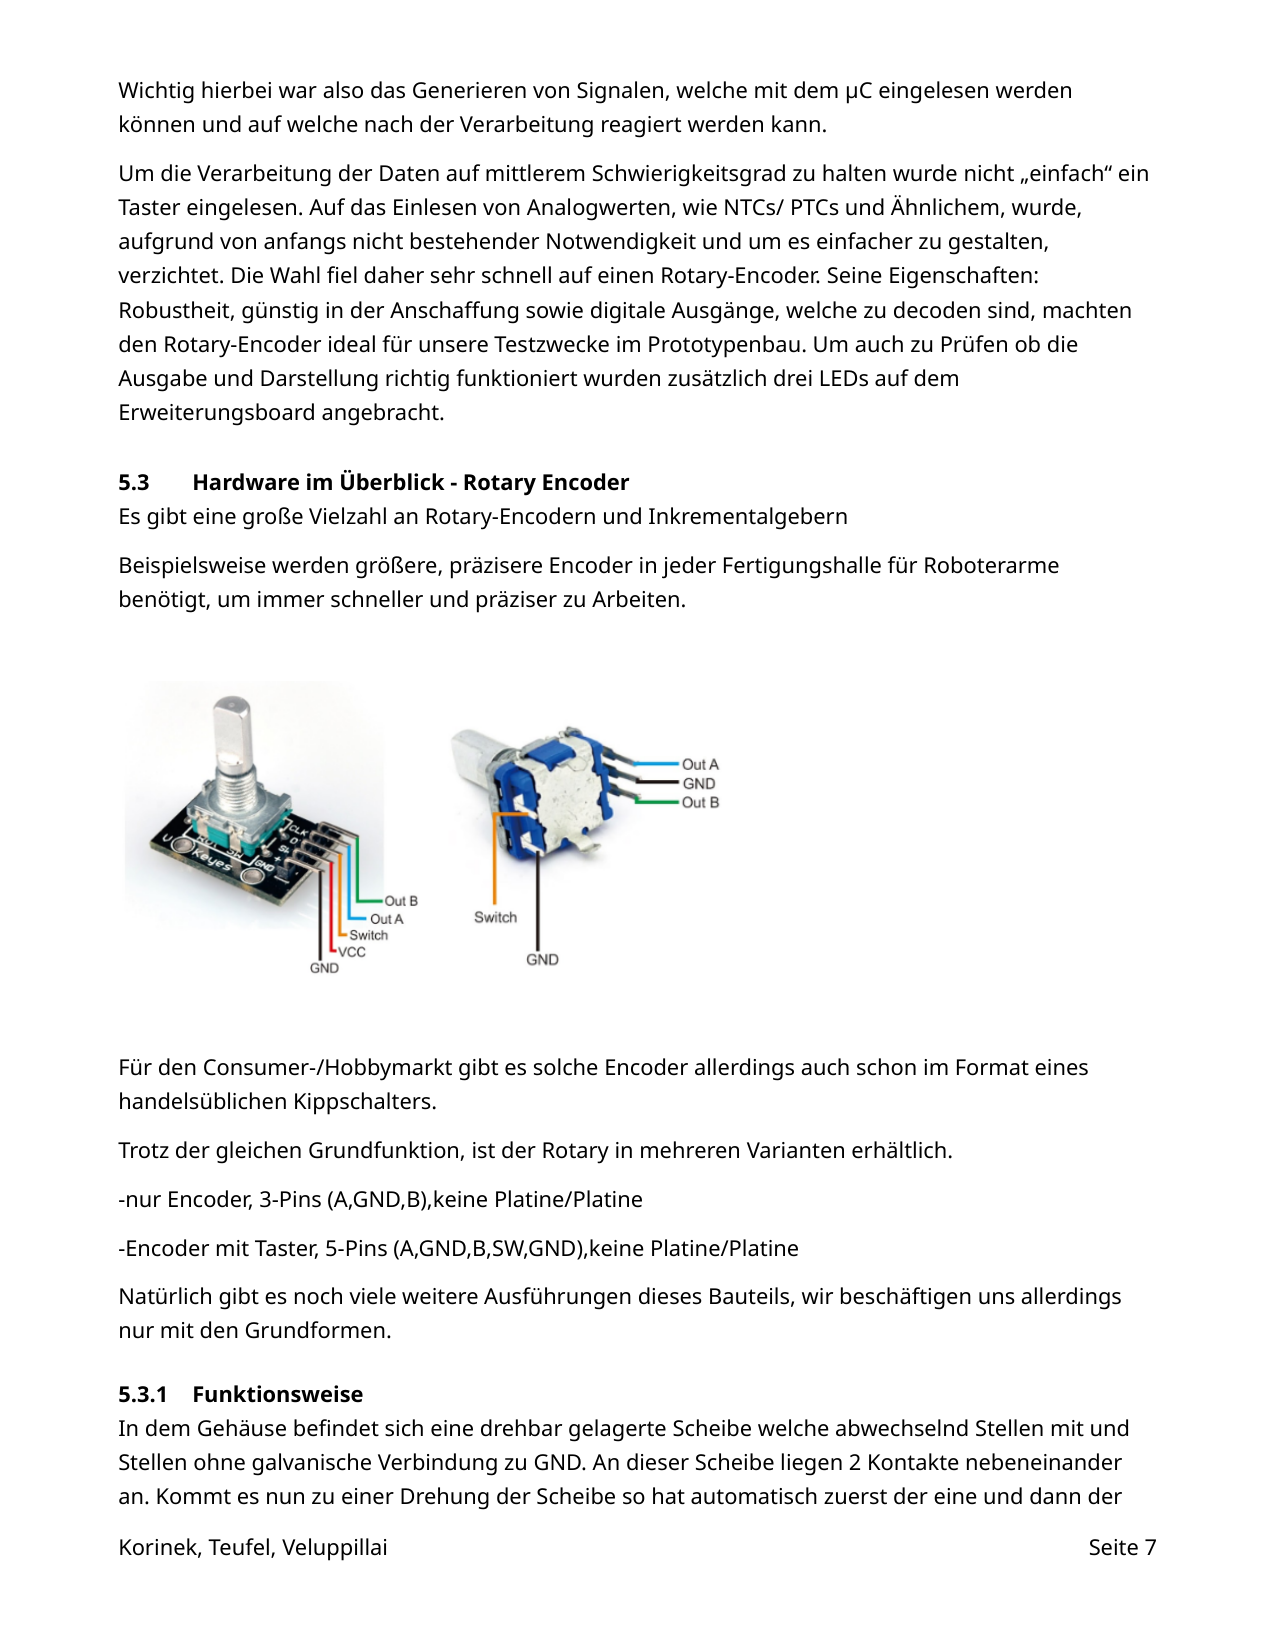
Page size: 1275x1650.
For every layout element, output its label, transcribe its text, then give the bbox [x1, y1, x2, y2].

text Um die Verarbeitung der Daten auf mittlerem Schwierigkeitsgrad zu halten wurde nicht „einfach“ ein Taster eingelesen. Auf das Einlesen von Analogwerten, wie NTCs/ PTCs und Ähnlichem, wurde, aufgrund von anfangs nicht bestehender Notwendigkeit und um es einfacher zu gestalten, verzichtet. Die Wahl fiel daher sehr schnell auf einen Rotary-Encoder. Seine Eigenschaften: Robustheit, günstig in der Anschaffung sowie digitale Ausgänge, welche zu decoden sind, machten den Rotary-Encoder ideal für unsere Testzwecke im Prototypenbau. Um auch zu Prüfen ob die Ausgabe und Darstellung richtig funktioniert wurden zusätzlich drei LEDs auf dem Erweiterungsboard angebracht. [118, 158, 1157, 427]
text Es gibt eine große Vielzahl an Rotary-Encodern und Inkrementalgebern [118, 501, 1157, 531]
text -Encoder mit Taster, 5-Pins (A,GND,B,SW,GND),keine Platine/Platine [118, 1232, 1157, 1262]
text -nur Encoder, 3-Pins (A,GND,B),keine Platine/Platine [118, 1184, 1157, 1213]
text Natürlich gibt es noch viele weitere Ausführungen dieses Bauteils, wir beschäftigen uns allerdings nur mit den Grundformen. [118, 1281, 1157, 1345]
picture [118, 681, 734, 985]
subtitle Hardware im Überblick - Rotary Encoder [118, 467, 1157, 496]
text Für den Consumer-/Hobbymarkt gibt es solche Encoder allerdings auch schon im Format eines handelsüblichen Kippschalters. [118, 1052, 1157, 1116]
text Trotz der gleichen Grundfunktion, ist der Rotary in mehreren Varianten erhältlich. [118, 1135, 1157, 1165]
text Beispielsweise werden größere, präzisere Encoder in jeder Fertigungshalle für Roboterarme benötigt, um immer schneller und präziser zu Arbeiten. [118, 549, 1157, 613]
text In dem Gehäuse befindet sich eine drehbar gelagerte Scheibe welche abwechselnd Stellen mit und Stellen ohne galvanische Verbindung zu GND. An dieser Scheibe liegen 2 Kontakte nebeneinander an. Kommt es nun zu einer Drehung der Scheibe so hat automatisch zuerst der eine und dann der [118, 1413, 1157, 1511]
text Wichtig hierbei war also das Generieren von Signalen, welche mit dem µC eingelesen werden können und auf welche nach der Verarbeitung reagiert werden kann. [118, 75, 1157, 139]
subtitle Funktionsweise [118, 1379, 1157, 1408]
